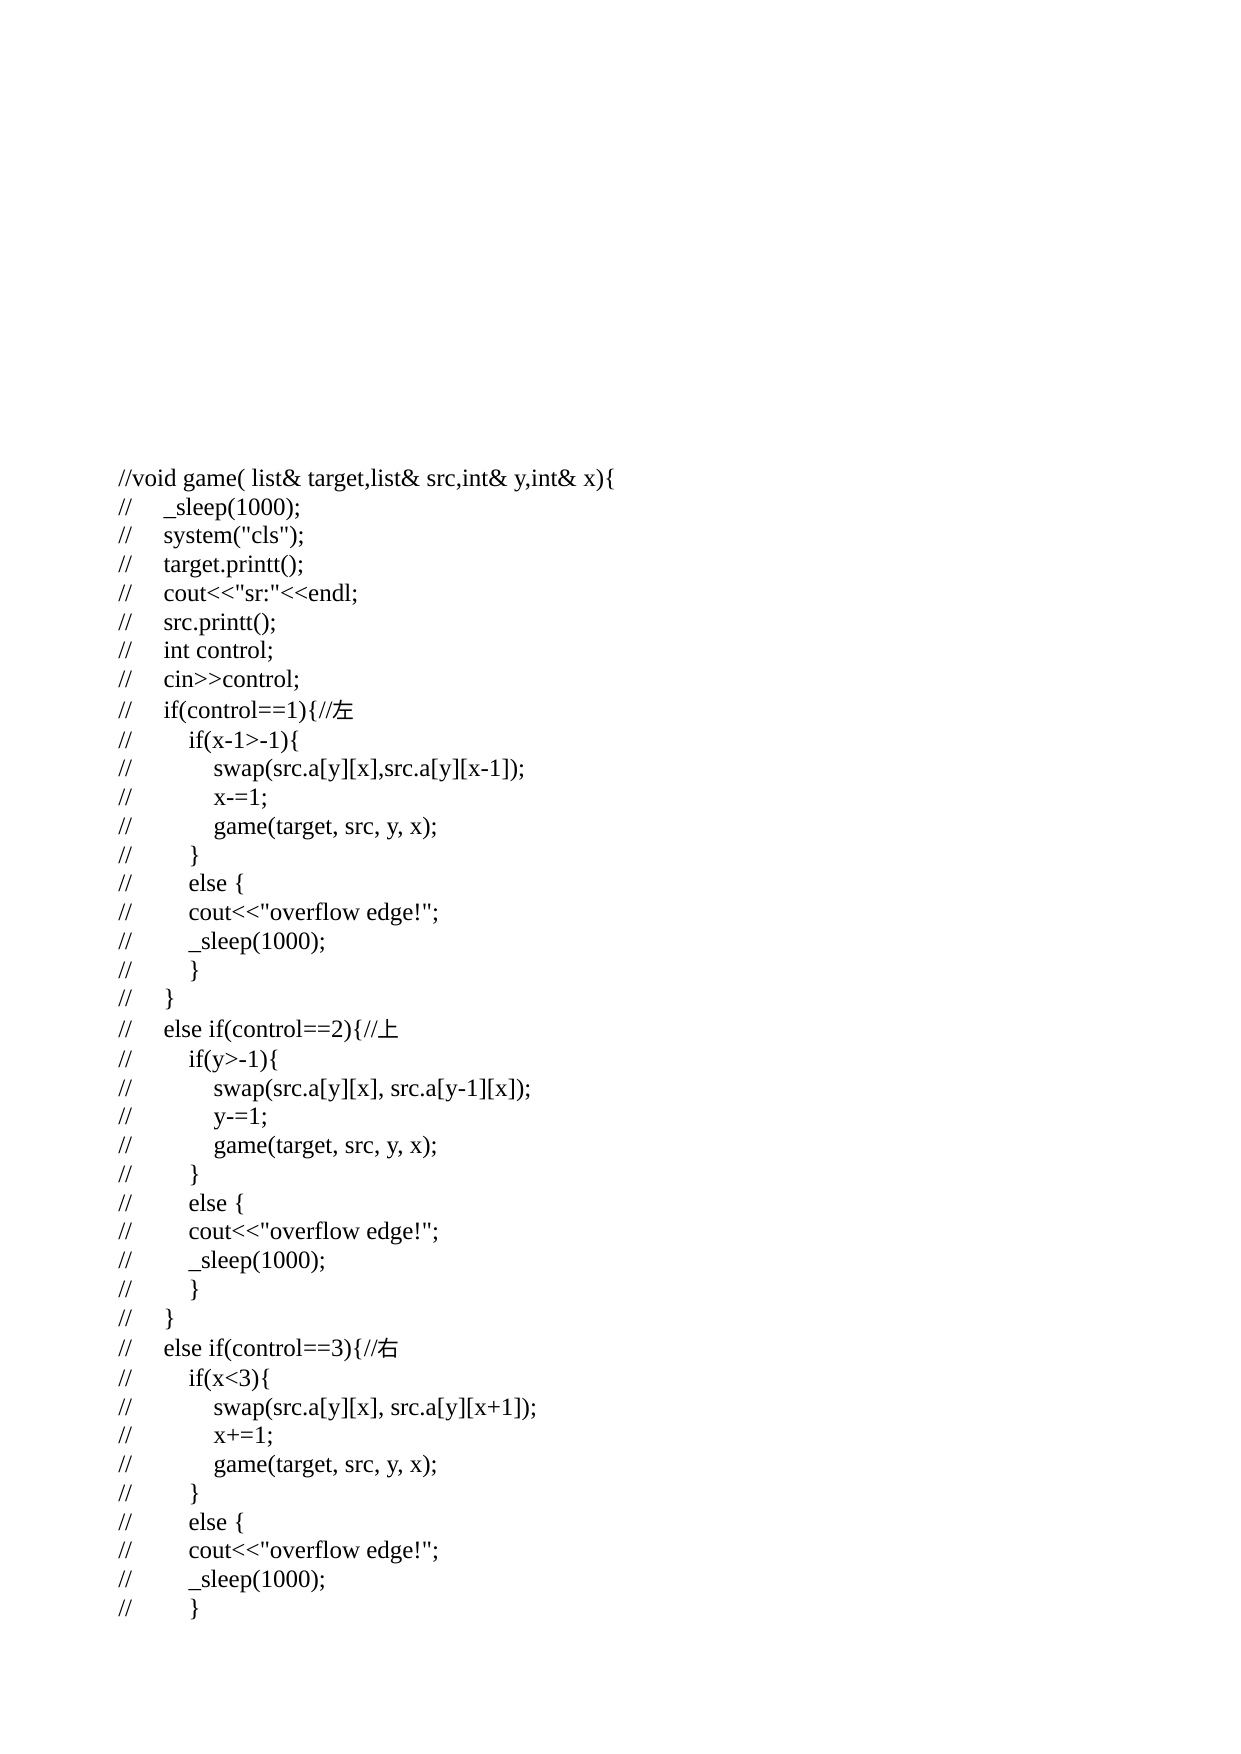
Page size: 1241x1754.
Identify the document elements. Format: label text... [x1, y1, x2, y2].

text // cout<<"overflow edge!"; [118, 1216, 1122, 1245]
text // if(x-1>-1){ [118, 725, 1122, 753]
text // game(target, src, y, x); [118, 1130, 1122, 1159]
text // cin>>control; [118, 664, 1122, 693]
text // } [118, 955, 1122, 983]
text // else if(control==3){//右 [118, 1331, 1122, 1363]
text // swap(src.a[y][x], src.a[y-1][x]); [118, 1073, 1122, 1101]
text // cout<<"overflow edge!"; [118, 1536, 1122, 1564]
text // } [118, 983, 1122, 1012]
text // src.printt(); [118, 607, 1122, 636]
text // _sleep(1000); [118, 1245, 1122, 1274]
text // cout<<"overflow edge!"; [118, 897, 1122, 926]
text // } [118, 1303, 1122, 1331]
text // } [118, 1159, 1122, 1188]
text // int control; [118, 636, 1122, 664]
text // } [118, 840, 1122, 868]
text // if(y>-1){ [118, 1044, 1122, 1073]
text // game(target, src, y, x); [118, 811, 1122, 840]
text // _sleep(1000); [118, 926, 1122, 955]
text // target.printt(); [118, 549, 1122, 578]
text // game(target, src, y, x); [118, 1449, 1122, 1478]
text // x+=1; [118, 1421, 1122, 1449]
text // } [118, 1274, 1122, 1303]
text // system("cls"); [118, 521, 1122, 549]
text // } [118, 1593, 1122, 1622]
text // swap(src.a[y][x],src.a[y][x-1]); [118, 753, 1122, 782]
text // else { [118, 1188, 1122, 1216]
text // swap(src.a[y][x], src.a[y][x+1]); [118, 1392, 1122, 1421]
text // cout<<"sr:"<<endl; [118, 578, 1122, 607]
text // } [118, 1478, 1122, 1507]
text // else if(control==2){//上 [118, 1012, 1122, 1044]
text // if(control==1){//左 [118, 693, 1122, 725]
text // x-=1; [118, 782, 1122, 811]
text // _sleep(1000); [118, 1564, 1122, 1593]
text // if(x<3){ [118, 1363, 1122, 1392]
text // _sleep(1000); [118, 492, 1122, 521]
text // y-=1; [118, 1101, 1122, 1130]
text // else { [118, 868, 1122, 897]
text // else { [118, 1507, 1122, 1536]
text //void game( list& target,list& src,int& y,int& x){ [118, 463, 1122, 492]
